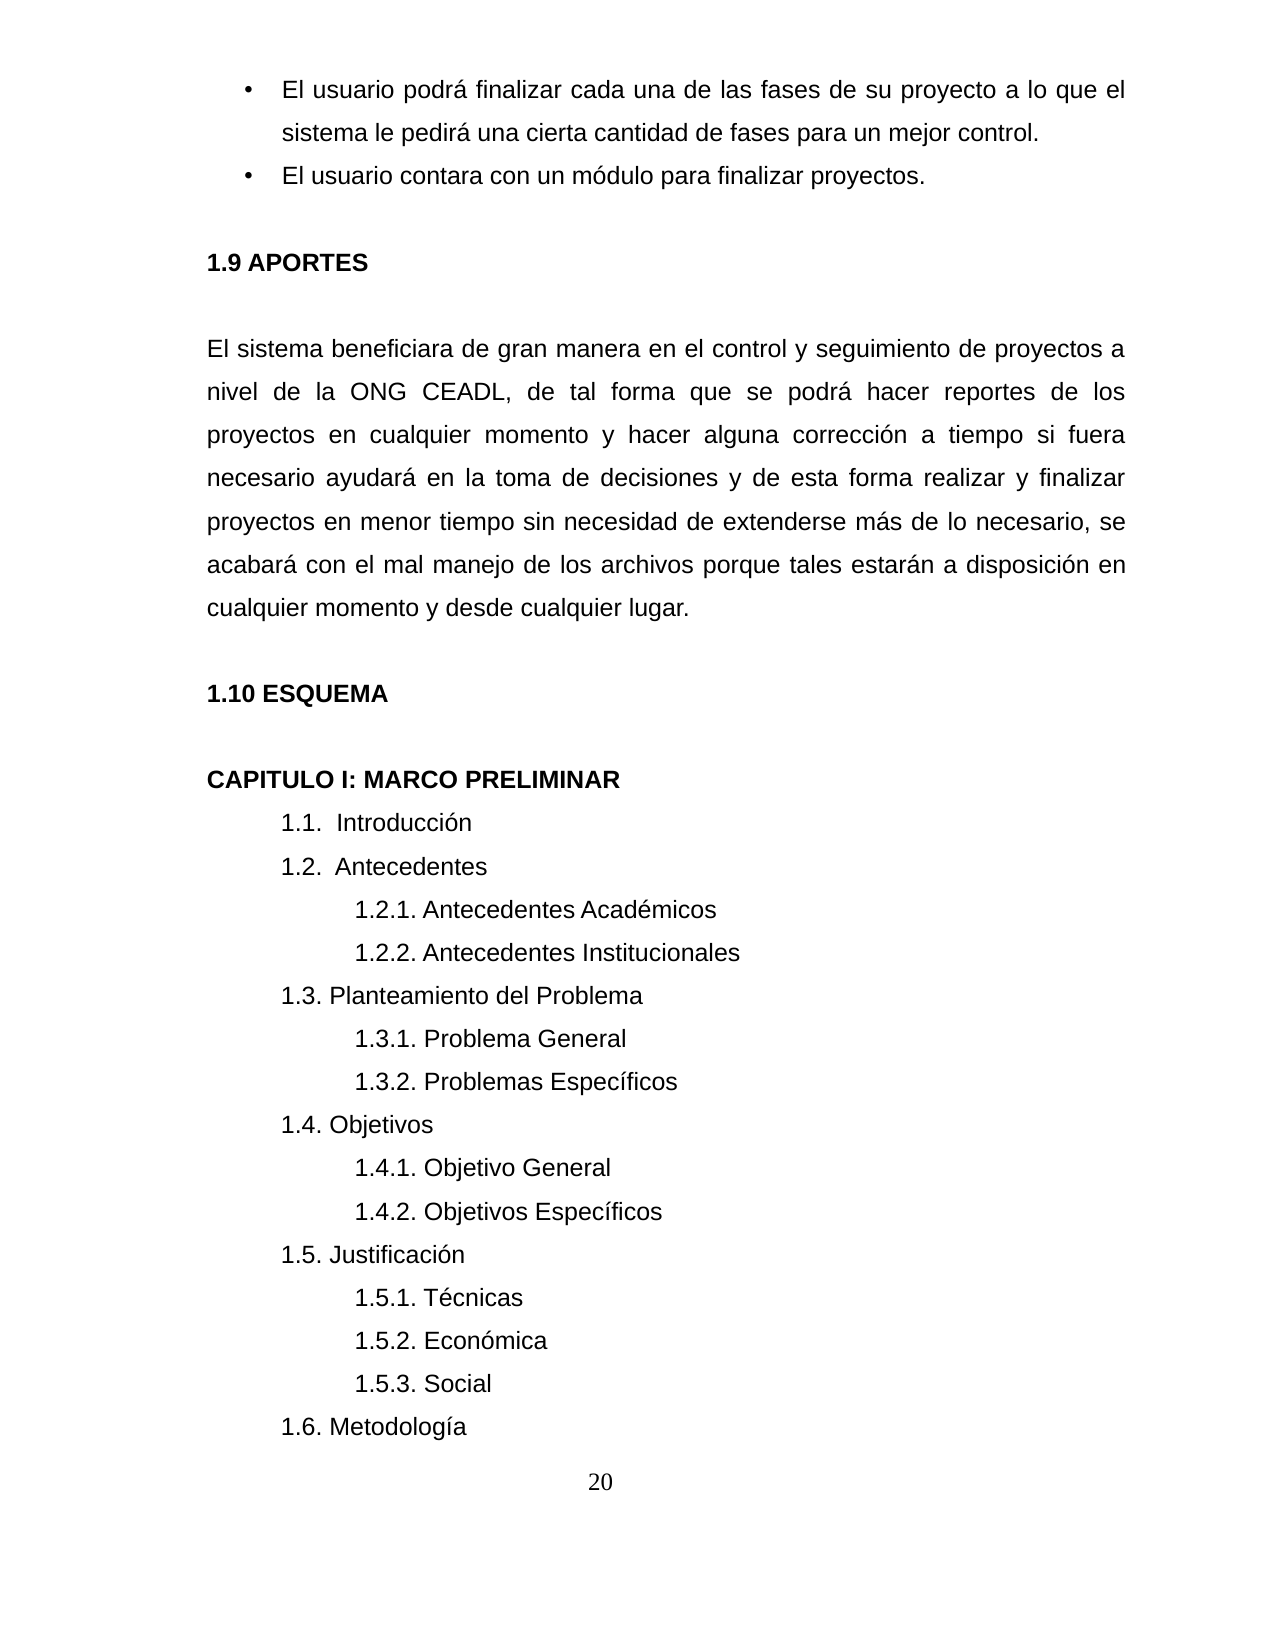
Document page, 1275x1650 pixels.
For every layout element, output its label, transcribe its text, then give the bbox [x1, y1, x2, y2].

text El sistema beneficiara de gran manera en el control y seguimiento de proyectos a nivel de la ONG CEADL, de tal forma que se podrá hacer reportes de los proyectos en cualquier momento y hacer alguna corrección a tiempo si fuera necesario ayudará en la toma de decisiones y de esta forma realizar y finalizar proyectos en menor tiempo sin necesidad de extenderse más de lo necesario, se acabará con el mal manejo de los archivos porque tales estarán a disposición en cualquier momento y desde cualquier lugar. [207, 334, 1127, 621]
text 1.4.2. Objetivos Específicos [207, 1196, 1127, 1225]
text 1.5.1. Técnicas [207, 1283, 1127, 1311]
text 1.2.2. Antecedentes Institucionales [207, 938, 1127, 966]
text 1.1. Introducción [207, 808, 1127, 837]
text 1.5.3. Social [207, 1369, 1127, 1398]
text 1.9 APORTES [207, 248, 1127, 276]
text 1.2. Antecedentes [207, 851, 1127, 880]
text 1.3.1. Problema General [207, 1024, 1127, 1053]
list El usuario contara con un módulo para finalizar proyectos. [244, 161, 1127, 190]
text 1.3. Planteamiento del Problema [207, 981, 1127, 1009]
text 1.4.1. Objetivo General [207, 1153, 1127, 1182]
text 1.10 ESQUEMA [207, 679, 1127, 708]
text 1.2.1. Antecedentes Académicos [207, 894, 1127, 923]
text 1.4. Objetivos [207, 1110, 1127, 1139]
text 1.5.2. Económica [207, 1326, 1127, 1354]
text 1.3.2. Problemas Específicos [207, 1067, 1127, 1096]
text 1.5. Justificación [207, 1239, 1127, 1268]
text 1.6. Metodología [207, 1412, 1127, 1441]
text CAPITULO I: MARCO PRELIMINAR [207, 765, 1127, 794]
list El usuario podrá finalizar cada una de las fases de su proyecto a lo que el sistema le pedirá una cierta cantidad de fases para un mejor control. [244, 75, 1127, 147]
